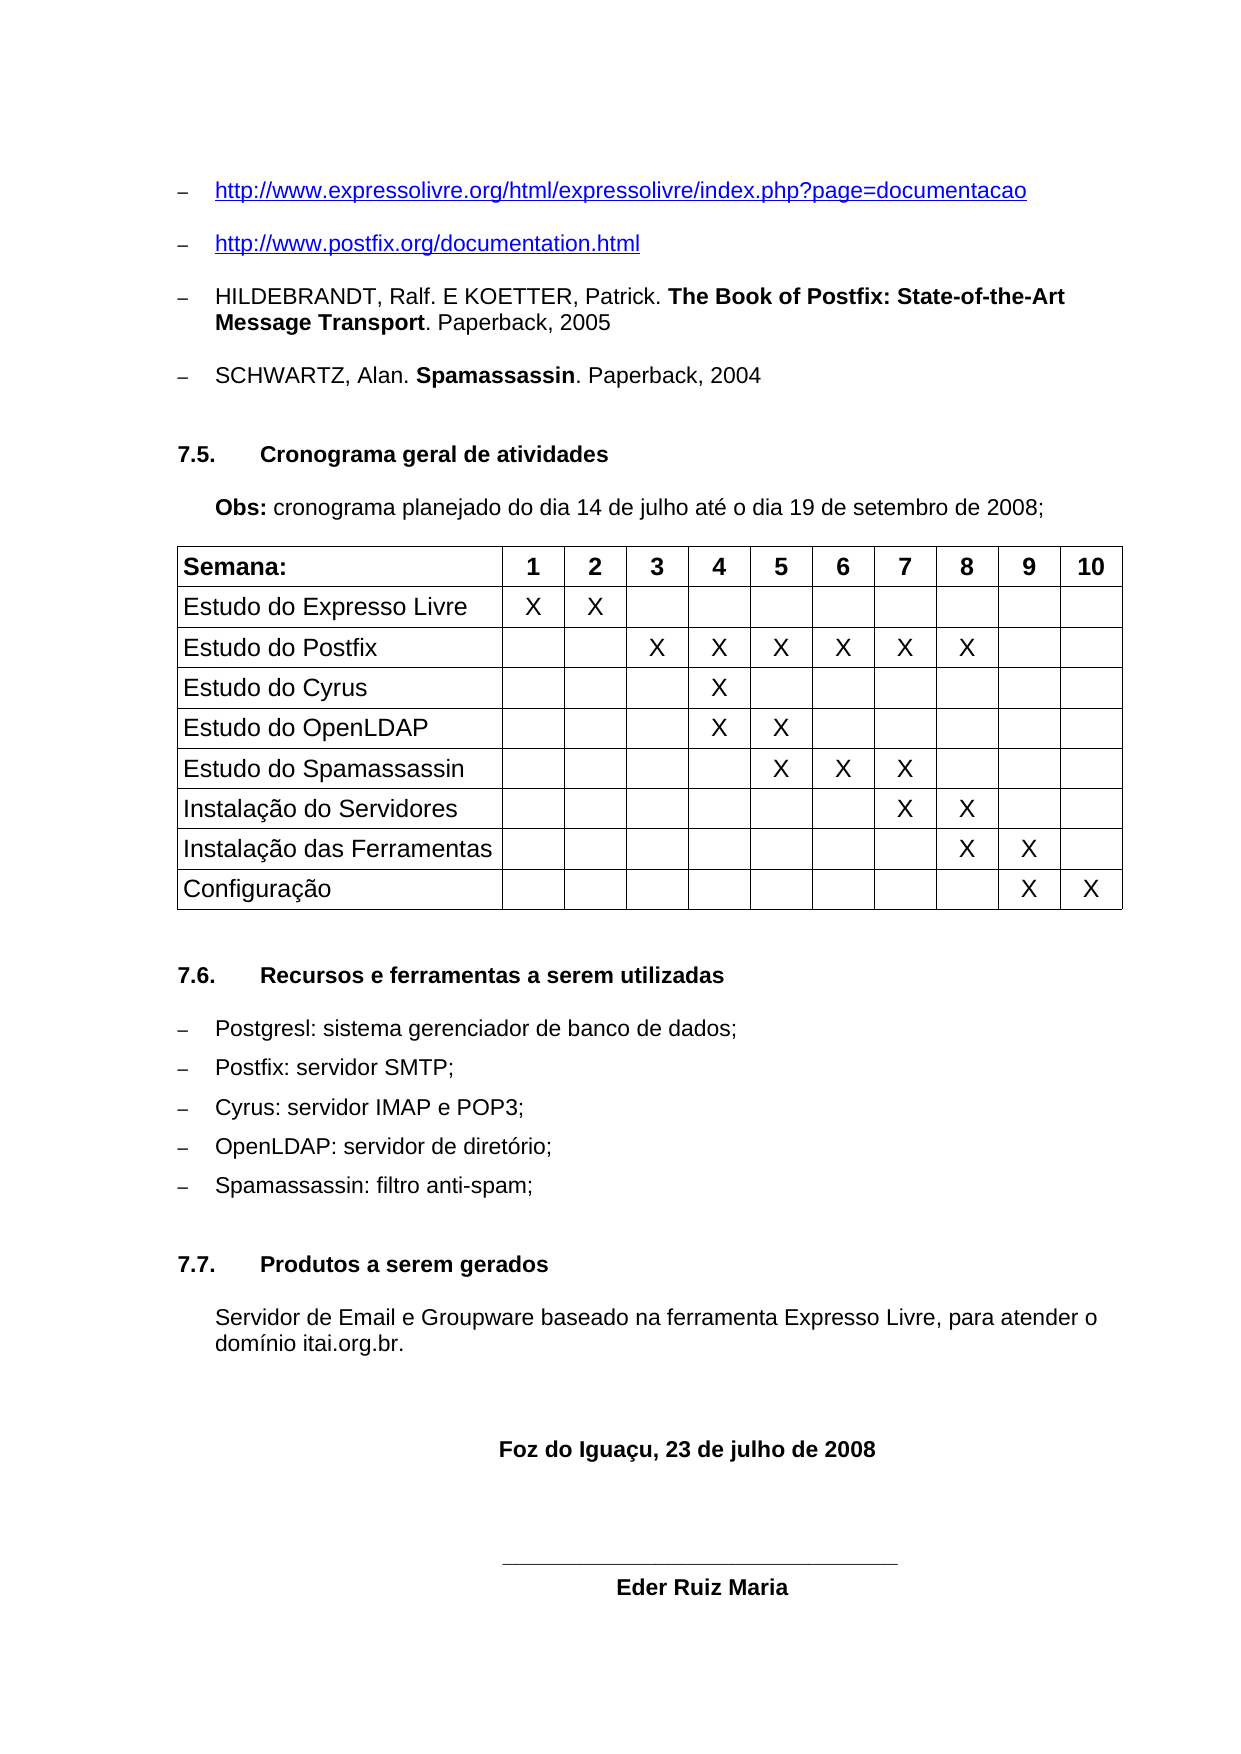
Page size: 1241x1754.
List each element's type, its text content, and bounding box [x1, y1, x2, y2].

table_cell X [751, 628, 812, 667]
table_header 8 [937, 547, 998, 586]
table_cell [813, 829, 874, 869]
list http://www.expressolivre.org/html/expressolivre/index.php?page=documentacao [177, 177, 1122, 203]
table_header 7 [875, 547, 936, 586]
table_cell [503, 709, 564, 748]
table_cell [627, 709, 688, 748]
table_cell [627, 668, 688, 707]
table_cell [875, 709, 936, 748]
table_header 5 [751, 547, 812, 586]
table_cell [875, 829, 936, 869]
table_cell Instalação das Ferramentas [178, 829, 502, 869]
table_cell [875, 668, 936, 707]
table_cell [813, 709, 874, 748]
table_cell [503, 870, 564, 909]
table_cell [565, 628, 626, 667]
table_cell [689, 587, 750, 627]
table_cell X [751, 749, 812, 788]
table_cell Configuração [178, 870, 502, 909]
list Foz do Iguaçu, 23 de julho de 2008 [177, 1436, 1122, 1462]
table_cell [937, 749, 998, 788]
table_cell [751, 789, 812, 828]
table_cell [565, 870, 626, 909]
table_cell X [689, 709, 750, 748]
table_cell [689, 789, 750, 828]
table_cell [565, 668, 626, 707]
table_cell [503, 829, 564, 869]
table_header 2 [565, 547, 626, 586]
table_cell [1061, 749, 1122, 788]
table_cell [999, 628, 1060, 667]
table_cell Estudo do OpenLDAP [178, 709, 502, 748]
list Cyrus: servidor IMAP e POP3; [177, 1093, 1122, 1120]
table_cell [999, 587, 1060, 627]
table_cell X [875, 749, 936, 788]
table_cell [751, 870, 812, 909]
table_cell [937, 587, 998, 627]
table_cell [565, 789, 626, 828]
table_cell Estudo do Spamassassin [178, 749, 502, 788]
list Obs: cronograma planejado do dia 14 de julho até o dia 19 de setembro de 2008; [177, 493, 1122, 520]
table_cell X [875, 628, 936, 667]
table_cell [627, 749, 688, 788]
subtitle _______________________________ [177, 1541, 1122, 1568]
table_cell [565, 749, 626, 788]
list Postgresl: sistema gerenciador de banco de dados; [177, 1014, 1122, 1041]
table_cell X [813, 749, 874, 788]
table_header 9 [999, 547, 1060, 586]
list SCHWARTZ, Alan. Spamassassin. Paperback, 2004 [177, 362, 1122, 388]
table_header 3 [627, 547, 688, 586]
list Produtos a serem gerados [177, 1251, 1122, 1278]
table_cell [627, 870, 688, 909]
table_cell [1061, 829, 1122, 869]
table_cell X [999, 870, 1060, 909]
table_cell X [627, 628, 688, 667]
table_cell X [813, 628, 874, 667]
list Recursos e ferramentas a serem utilizadas [177, 962, 1122, 988]
table_cell [1061, 668, 1122, 707]
table_cell [937, 870, 998, 909]
table_cell X [937, 829, 998, 869]
list HILDEBRANDT, Ralf. E KOETTER, Patrick. The Book of Postfix: State-of-the-Art Message Transport. Paperback, 2005 [177, 283, 1122, 335]
table_cell [937, 668, 998, 707]
table_header Semana: [178, 547, 502, 586]
table_cell [503, 749, 564, 788]
table_cell Estudo do Postfix [178, 628, 502, 667]
table_cell [751, 668, 812, 707]
list Cronograma geral de atividades [177, 441, 1122, 467]
table_cell [689, 749, 750, 788]
table_cell [813, 870, 874, 909]
table_cell X [875, 789, 936, 828]
table_header 1 [503, 547, 564, 586]
table_cell [937, 709, 998, 748]
table_cell [627, 829, 688, 869]
table_cell [565, 709, 626, 748]
table_cell [751, 587, 812, 627]
table_cell [1061, 789, 1122, 828]
table_cell [1061, 587, 1122, 627]
table_cell [875, 870, 936, 909]
table_cell [565, 829, 626, 869]
table_cell [1061, 709, 1122, 748]
table_cell X [751, 709, 812, 748]
list OpenLDAP: servidor de diretório; [177, 1133, 1122, 1159]
table_cell X [565, 587, 626, 627]
table_header 10 [1061, 547, 1122, 586]
table_cell [627, 587, 688, 627]
table_cell Estudo do Cyrus [178, 668, 502, 707]
table_cell [999, 749, 1060, 788]
table_cell [627, 789, 688, 828]
table_cell X [689, 668, 750, 707]
table_cell [813, 587, 874, 627]
table_header 4 [689, 547, 750, 586]
table_cell [875, 587, 936, 627]
list Postfix: servidor SMTP; [177, 1054, 1122, 1080]
table_cell X [937, 789, 998, 828]
table_cell [999, 709, 1060, 748]
table_cell X [937, 628, 998, 667]
table_cell [503, 628, 564, 667]
table_cell [503, 789, 564, 828]
table_cell X [503, 587, 564, 627]
list Spamassassin: filtro anti-spam; [177, 1172, 1122, 1199]
table_cell [689, 870, 750, 909]
table_cell X [689, 628, 750, 667]
table_cell [813, 668, 874, 707]
table_cell [999, 668, 1060, 707]
table_cell Estudo do Expresso Livre [178, 587, 502, 627]
table_cell X [1061, 870, 1122, 909]
subtitle Eder Ruiz Maria [177, 1574, 1122, 1600]
table_cell Instalação do Servidores [178, 789, 502, 828]
table_cell [503, 668, 564, 707]
table_cell [1061, 628, 1122, 667]
table_cell X [999, 829, 1060, 869]
list Servidor de Email e Groupware baseado na ferramenta Expresso Livre, para atender o domínio itai.org.br. [177, 1304, 1122, 1357]
table_cell [751, 829, 812, 869]
table_cell [813, 789, 874, 828]
table_cell [689, 829, 750, 869]
list http://www.postfix.org/documentation.html [177, 230, 1122, 256]
table_header 6 [813, 547, 874, 586]
table_cell [999, 789, 1060, 828]
